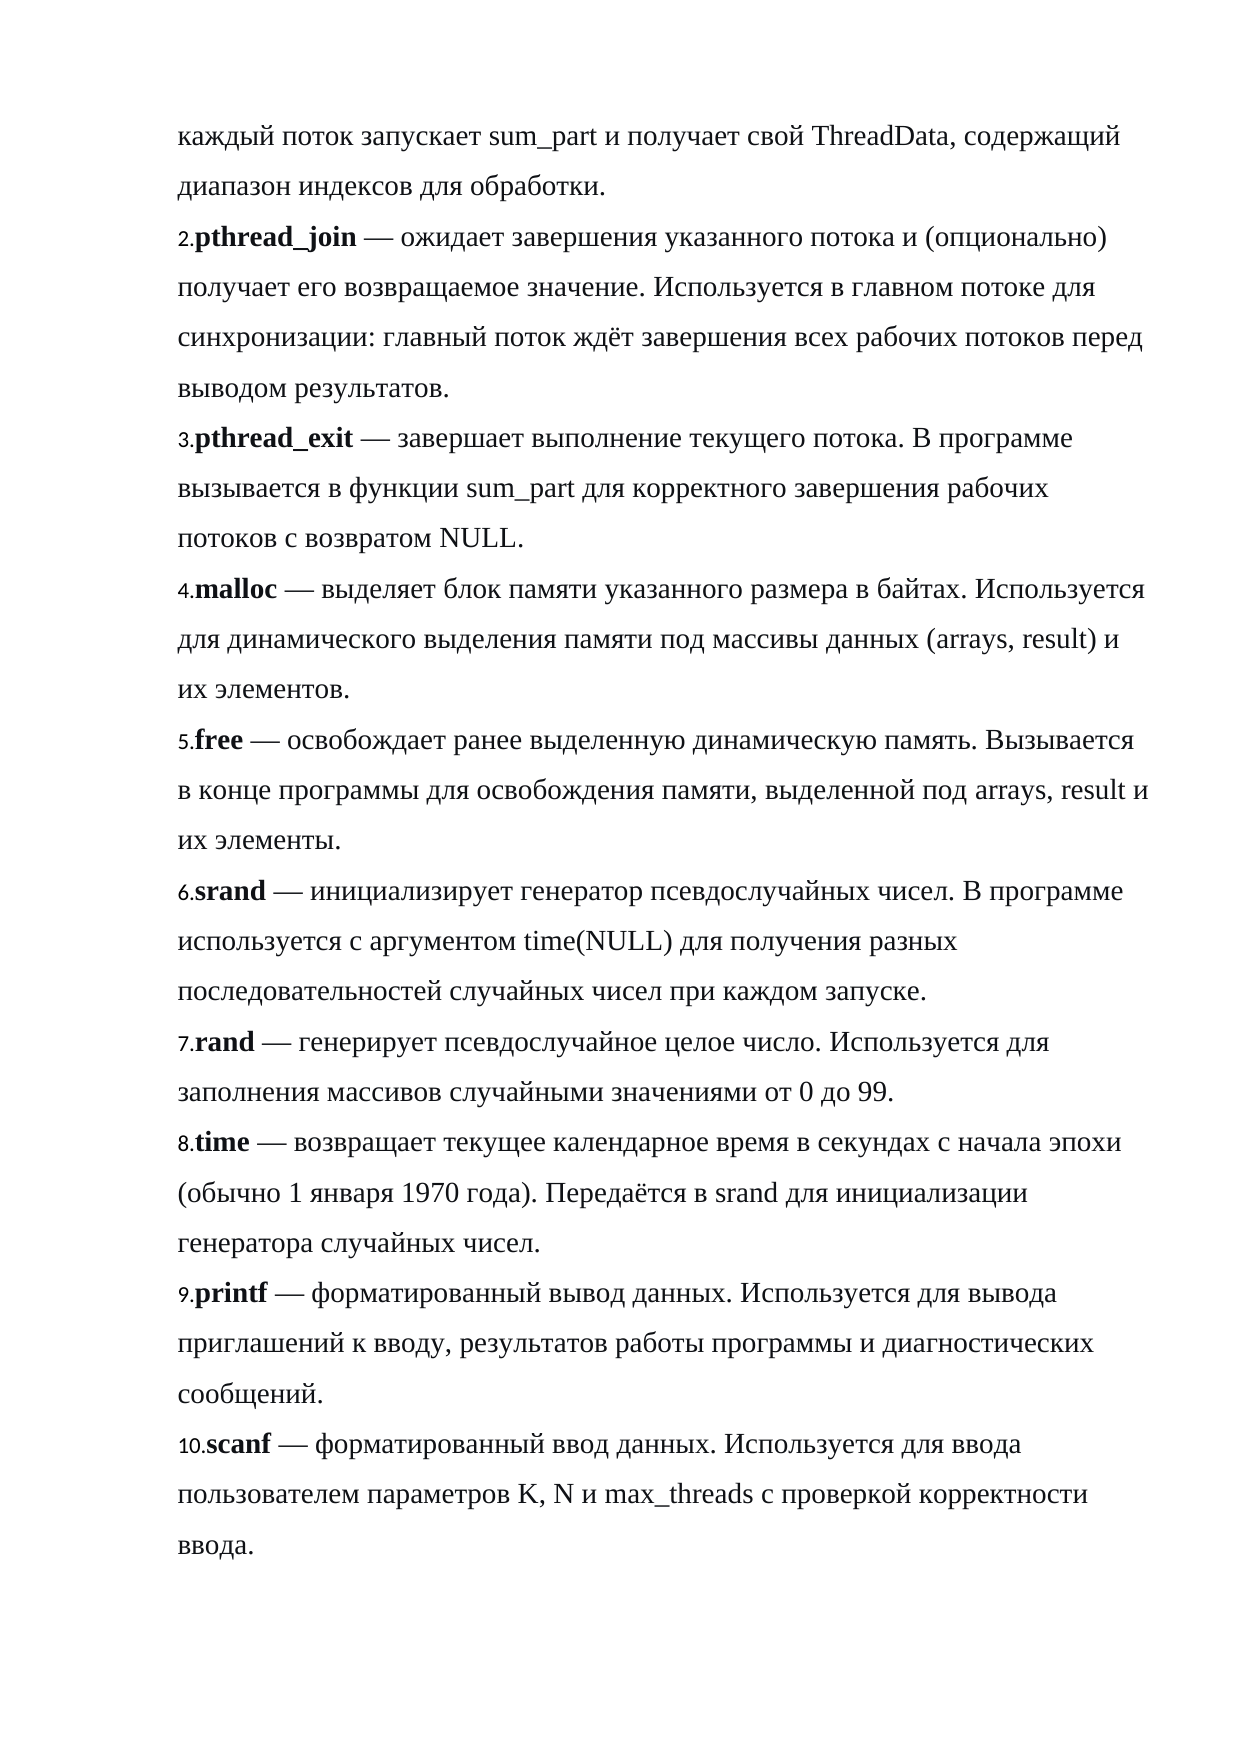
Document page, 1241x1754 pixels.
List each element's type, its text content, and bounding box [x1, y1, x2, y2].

list printf — форматированный вывод данных. Используется для вывода приглашений к вводу, результатов работы программы и диагностических сообщений. [177, 1275, 1152, 1409]
list time — возвращает текущее календарное время в секундах с начала эпохи (обычно 1 января 1970 года). Передаётся в srand для инициализации генератора случайных чисел. [177, 1124, 1152, 1258]
list srand — инициализирует генератор псевдослучайных чисел. В программе используется с аргументом time(NULL) для получения разных последовательностей случайных чисел при каждом запуске. [177, 873, 1152, 1007]
list rand — генерирует псевдослучайное целое число. Используется для заполнения массивов случайными значениями от 0 до 99. [177, 1024, 1152, 1108]
list malloc — выделяет блок памяти указанного размера в байтах. Используется для динамического выделения памяти под массивы данных (arrays, result) и их элементов. [177, 571, 1152, 705]
list каждый поток запускает sum_part и получает свой ThreadData, содержащий диапазон индексов для обработки. [177, 118, 1152, 202]
list scanf — форматированный ввод данных. Используется для ввода пользователем параметров K, N и max_threads с проверкой корректности ввода. [177, 1426, 1152, 1560]
list pthread_exit — завершает выполнение текущего потока. В программе вызывается в функции sum_part для корректного завершения рабочих потоков с возвратом NULL. [177, 420, 1152, 554]
list free — освобождает ранее выделенную динамическую память. Вызывается в конце программы для освобождения памяти, выделенной под arrays, result и их элементы. [177, 722, 1152, 856]
list pthread_join — ожидает завершения указанного потока и (опционально) получает его возвращаемое значение. Используется в главном потоке для синхронизации: главный поток ждёт завершения всех рабочих потоков перед выводом результатов. [177, 219, 1152, 403]
